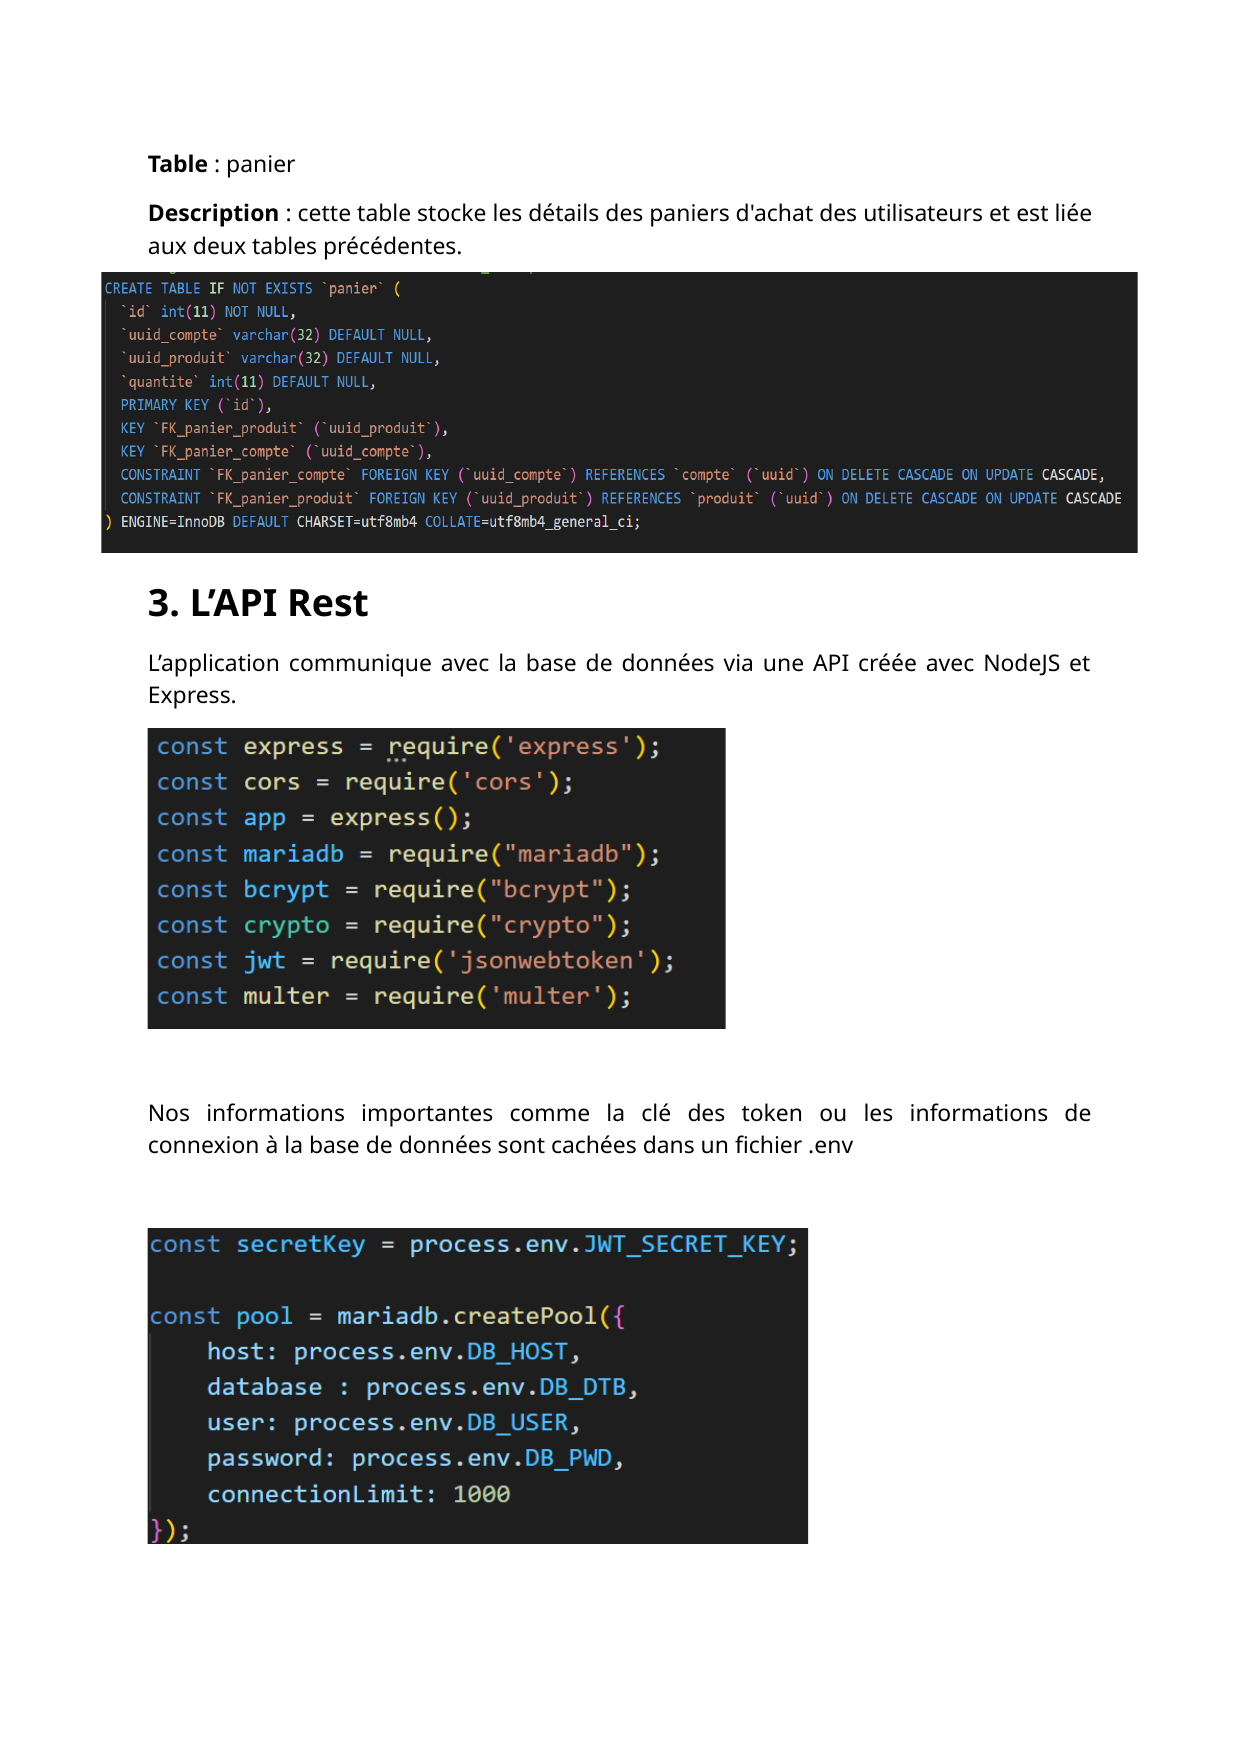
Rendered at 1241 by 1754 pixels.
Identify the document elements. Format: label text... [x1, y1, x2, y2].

text Description : cette table stocke les détails des paniers d'achat des utilisateurs et est liée aux deux tables précédentes. [148, 197, 1093, 261]
text Nos informations importantes comme la clé des token ou les informations de connexion à la base de données sont cachées dans un fichier .env [148, 1096, 1093, 1161]
text 3. L’API Rest [148, 576, 1093, 627]
text Table : panier [148, 148, 1093, 179]
text L’application communique avec la base de données via une API créée avec NodeJS et Express. [148, 646, 1093, 711]
